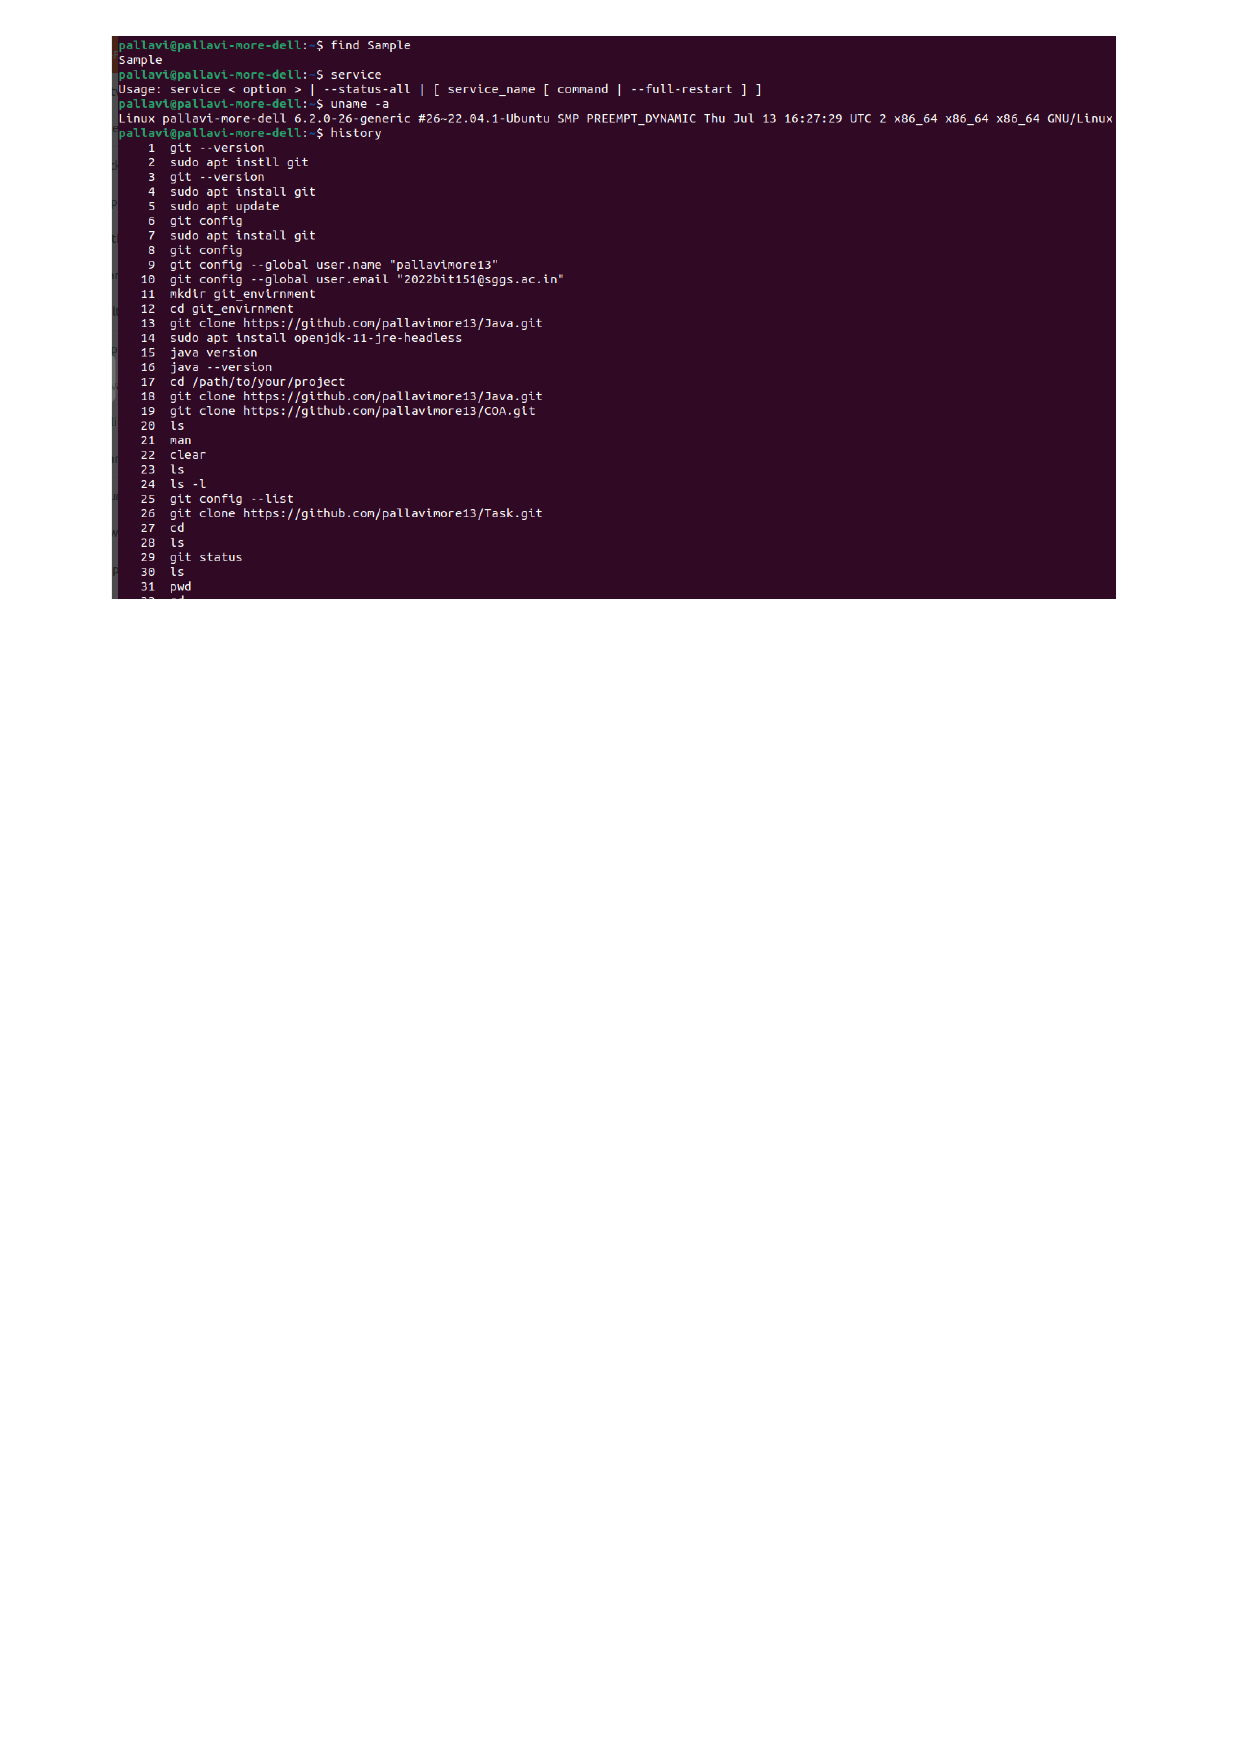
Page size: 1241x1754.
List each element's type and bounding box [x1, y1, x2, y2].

picture [111, 36, 1116, 599]
